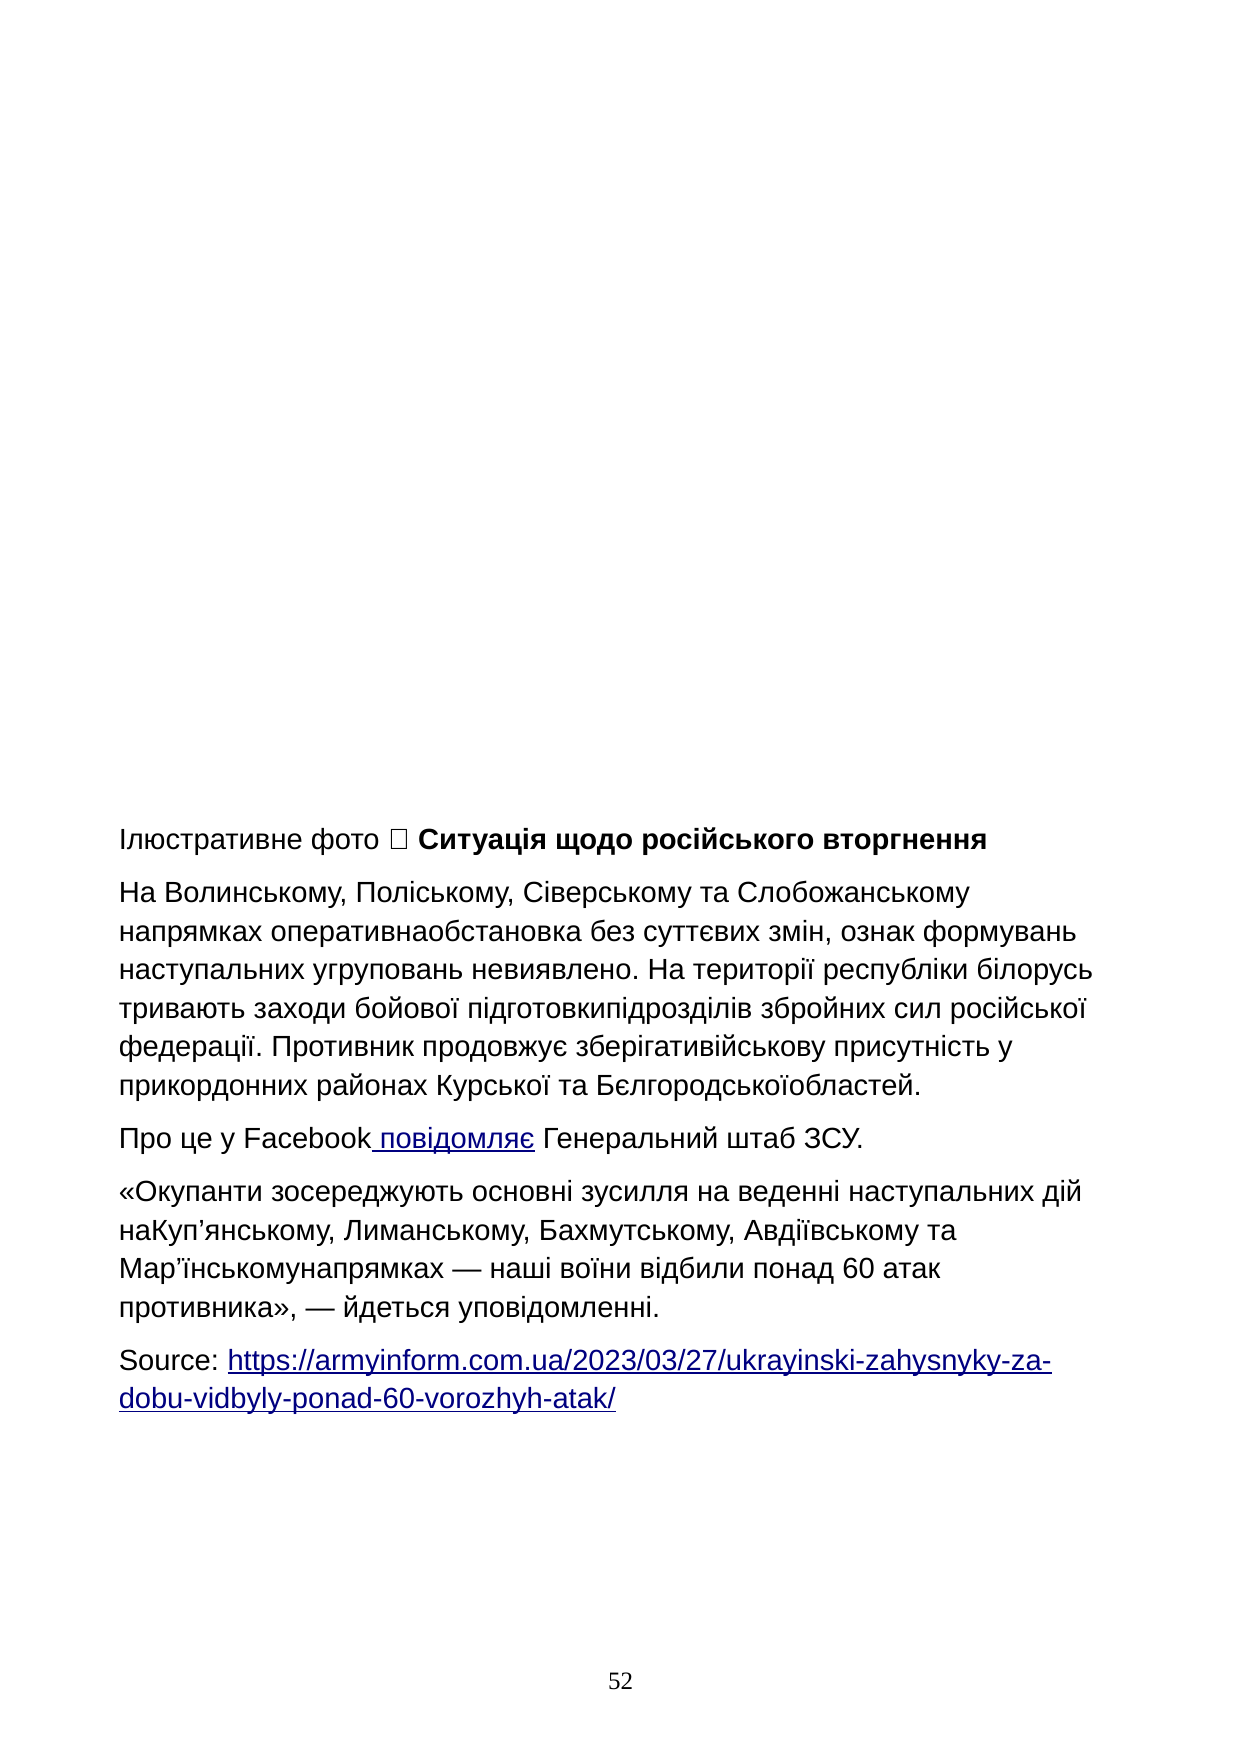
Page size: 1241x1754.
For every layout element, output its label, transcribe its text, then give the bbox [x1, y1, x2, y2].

text Source: https://armyinform.com.ua/2023/03/27/ukrayinski-zahysnyky-za-dobu-vidbyly-ponad-60-vorozhyh-atak/ [118, 1343, 1122, 1415]
text «Окупанти зосереджують основні зусилля на веденні наступальних дій наКуп’янському, Лиманському, Бахмутському, Авдіївському та Мар’їнськомунапрямках — наші воїни відбили понад 60 атак противника», — йдеться уповідомленні. [118, 1174, 1122, 1323]
text Про це у Facebook повідомляє Генеральний штаб ЗСУ. [118, 1121, 1122, 1154]
text На Волинському, Поліському, Сіверському та Слобожанському напрямках оперативнаобстановка без суттєвих змін, ознак формувань наступальних угруповань невиявлено. На території республіки білорусь тривають заходи бойової підготовкипідрозділів збройних сил російської федерації. Противник продовжує зберігативійськову присутність у прикордонних районах Курської та Бєлгородськоїобластей. [118, 875, 1122, 1101]
text Ілюстративне фото 🔥 Ситуація щодо російського вторгнення [118, 118, 1122, 856]
